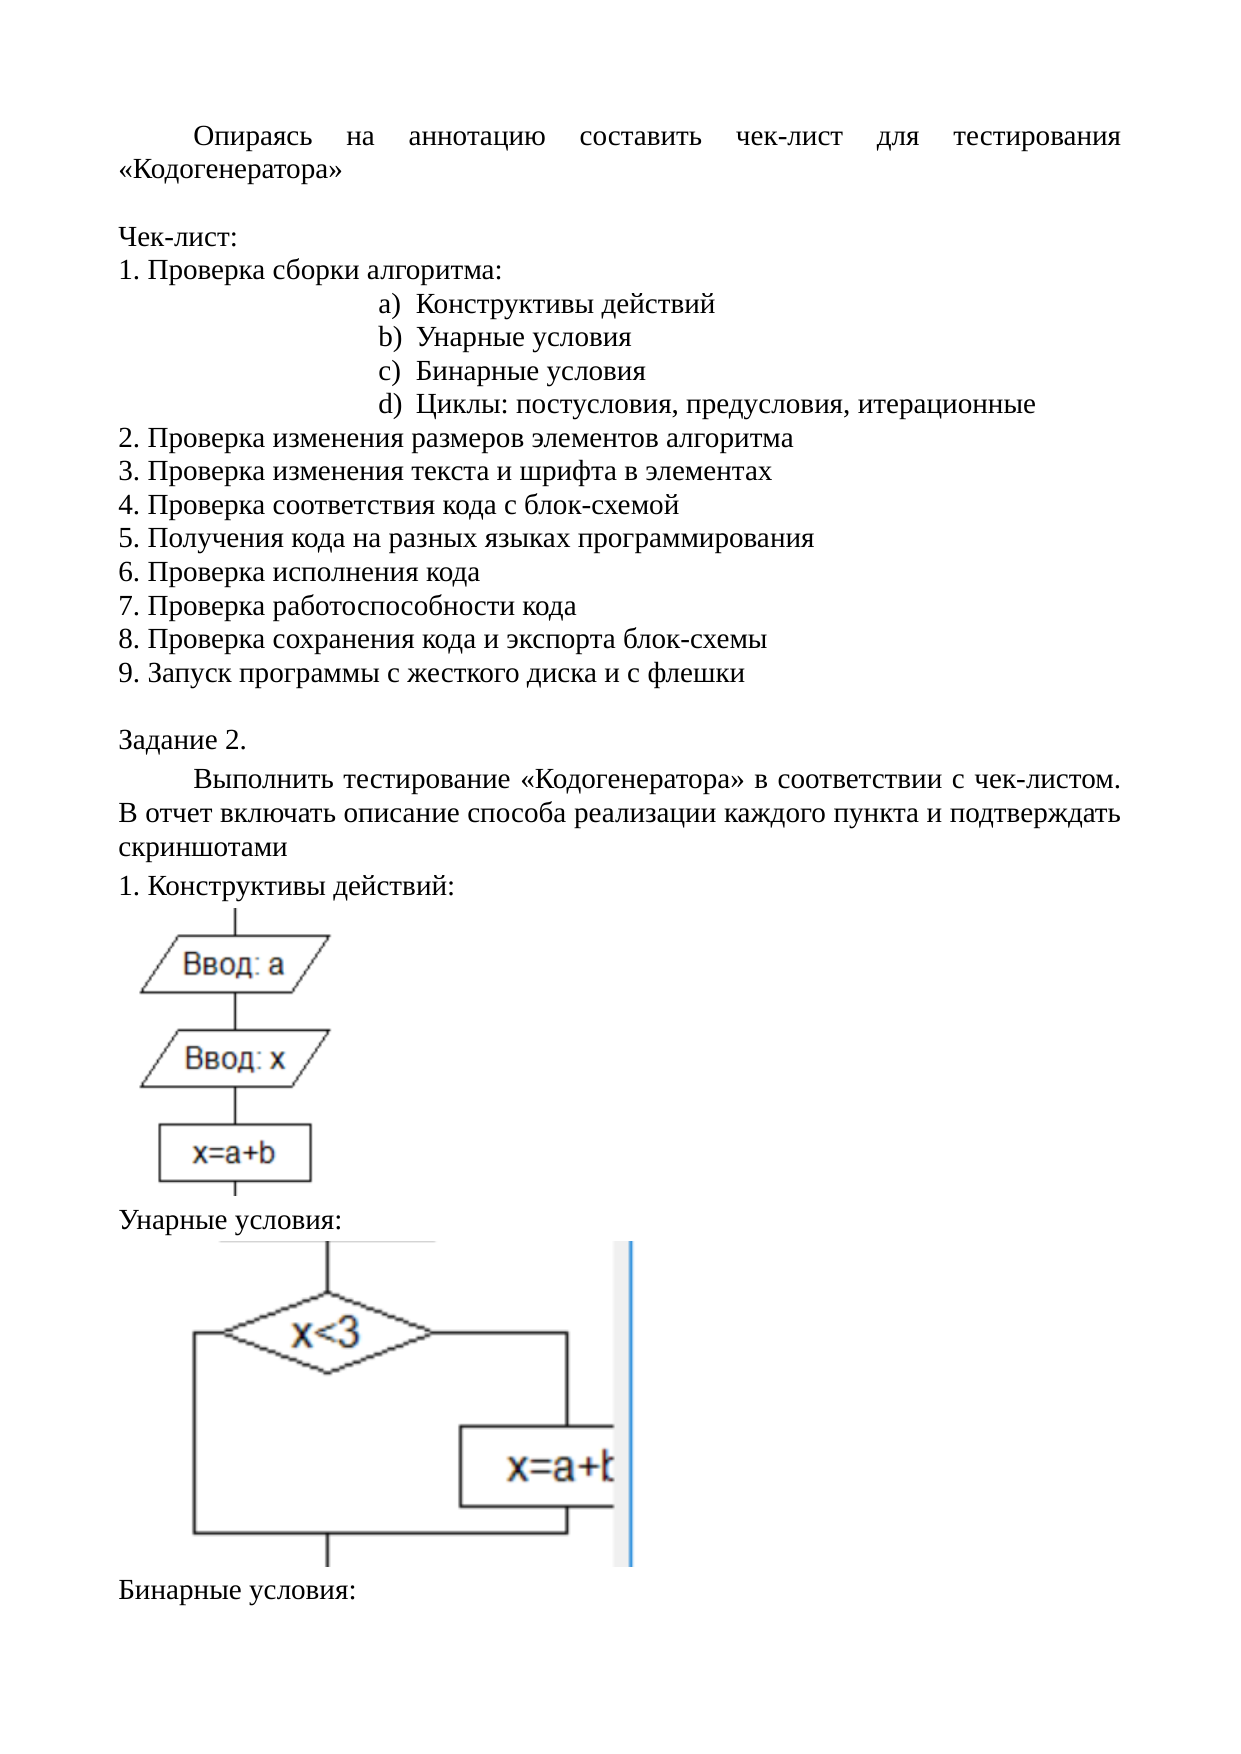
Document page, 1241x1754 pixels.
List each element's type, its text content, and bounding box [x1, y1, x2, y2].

text Бинарные условия: [118, 1572, 1122, 1606]
text 7. Проверка работоспособности кода [118, 588, 1122, 621]
text Опираясь на аннотацию составить чек-лист для тестирования «Кодогенератора» [118, 118, 1122, 185]
text 9. Запуск программы с жесткого диска и с флешки [118, 655, 1122, 688]
text 3. Проверка изменения текста и шрифта в элементах [118, 453, 1122, 487]
list Циклы: постусловия, предусловия, итерационные [378, 386, 1122, 420]
text Выполнить тестирование «Кодогенератора» в соответствии с чек-листом. В отчет включать описание способа реализации каждого пункта и подтверждать скриншотами [118, 762, 1122, 862]
list Бинарные условия [378, 353, 1122, 386]
text 8. Проверка сохранения кода и экспорта блок-схемы [118, 621, 1122, 655]
text Чек-лист: [118, 219, 1122, 252]
text 5. Получения кода на разных языках программирования [118, 521, 1122, 554]
text 1. Конструктивы действий: [118, 868, 1122, 902]
list Унарные условия [378, 319, 1122, 353]
text 1. Проверка сборки алгоритма: [118, 252, 1122, 286]
list Конструктивы действий [378, 286, 1122, 319]
text Унарные условия: [118, 1202, 1122, 1236]
text 4. Проверка соответствия кода с блок-схемой [118, 487, 1122, 521]
text 2. Проверка изменения размеров элементов алгоритма [118, 420, 1122, 453]
text Задание 2. [118, 722, 1122, 755]
text 6. Проверка исполнения кода [118, 554, 1122, 588]
